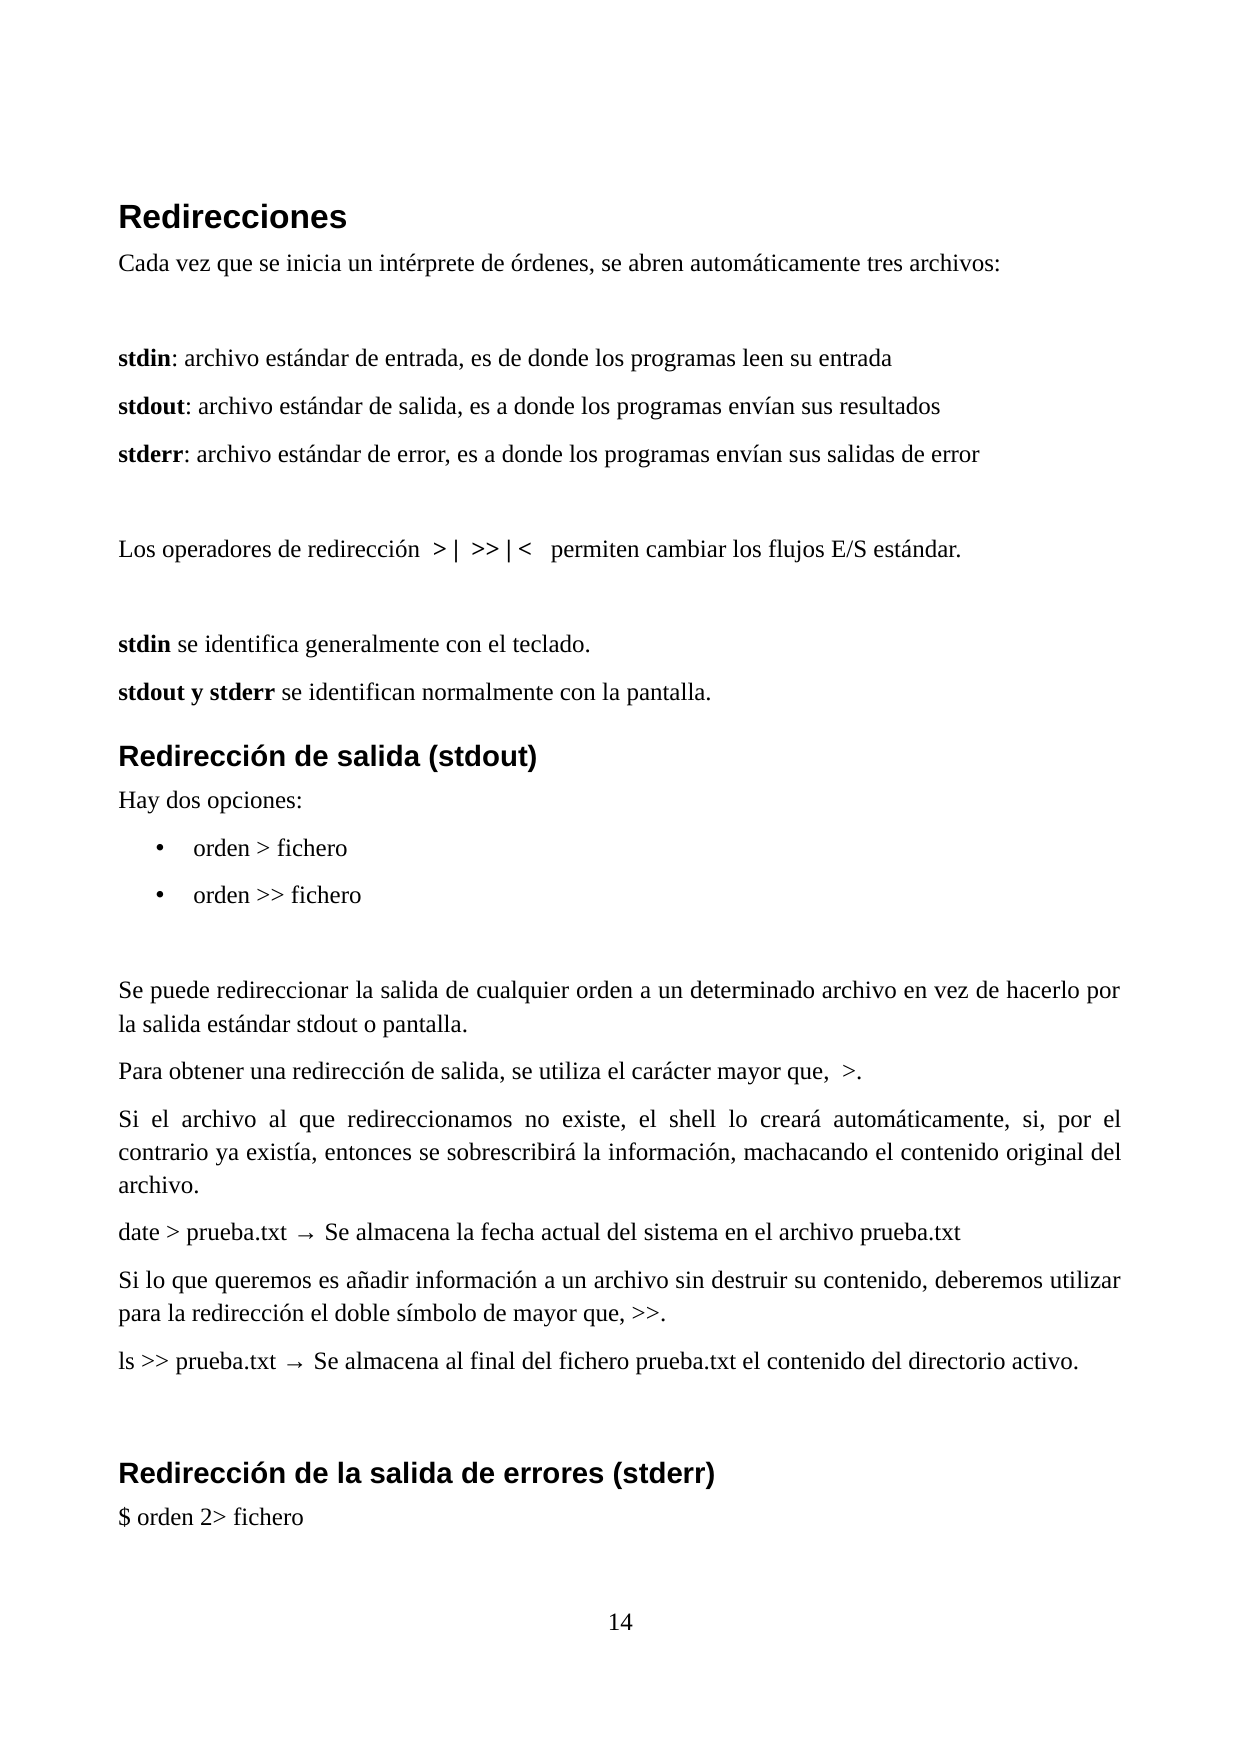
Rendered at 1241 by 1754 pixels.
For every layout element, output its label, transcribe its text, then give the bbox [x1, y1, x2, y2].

text stderr: archivo estándar de error, es a donde los programas envían sus salidas de error [118, 439, 1122, 467]
subtitle Redirección de la salida de errores (stderr) [118, 1456, 1122, 1489]
text Se puede redireccionar la salida de cualquier orden a un determinado archivo en vez de hacerlo por la salida estándar stdout o pantalla. [118, 976, 1122, 1037]
text Para obtener una redirección de salida, se utiliza el carácter mayor que, >. [118, 1056, 1122, 1085]
text Los operadores de redirección > | >> | < permiten cambiar los flujos E/S estándar. [118, 534, 1122, 563]
text Si el archivo al que redireccionamos no existe, el shell lo creará automáticamente, si, por el contrario ya existía, entonces se sobrescribirá la información, machacando el contenido original del archivo. [118, 1104, 1122, 1199]
subtitle Redirección de salida (stdout) [118, 739, 1122, 773]
text Si lo que queremos es añadir información a un archivo sin destruir su contenido, deberemos utilizar para la redirección el doble símbolo de mayor que, >>. [118, 1265, 1122, 1327]
text stdin se identifica generalmente con el teclado. [118, 629, 1122, 658]
text date > prueba.txt → Se almacena la fecha actual del sistema en el archivo prueba.txt [118, 1217, 1122, 1246]
text stdout: archivo estándar de salida, es a donde los programas envían sus resultados [118, 391, 1122, 420]
text $ orden 2> fichero [118, 1502, 1122, 1531]
text stdout y stderr se identifican normalmente con la pantalla. [118, 677, 1122, 706]
text ls >> prueba.txt → Se almacena al final del fichero prueba.txt el contenido del directorio activo. [118, 1346, 1122, 1374]
list orden >> fichero [156, 880, 1122, 909]
subtitle Redirecciones [118, 197, 1122, 236]
text stdin: archivo estándar de entrada, es de donde los programas leen su entrada [118, 343, 1122, 372]
list orden > fichero [156, 833, 1122, 862]
text Cada vez que se inicia un intérprete de órdenes, se abren automáticamente tres archivos: [118, 248, 1122, 277]
text Hay dos opciones: [118, 785, 1122, 814]
